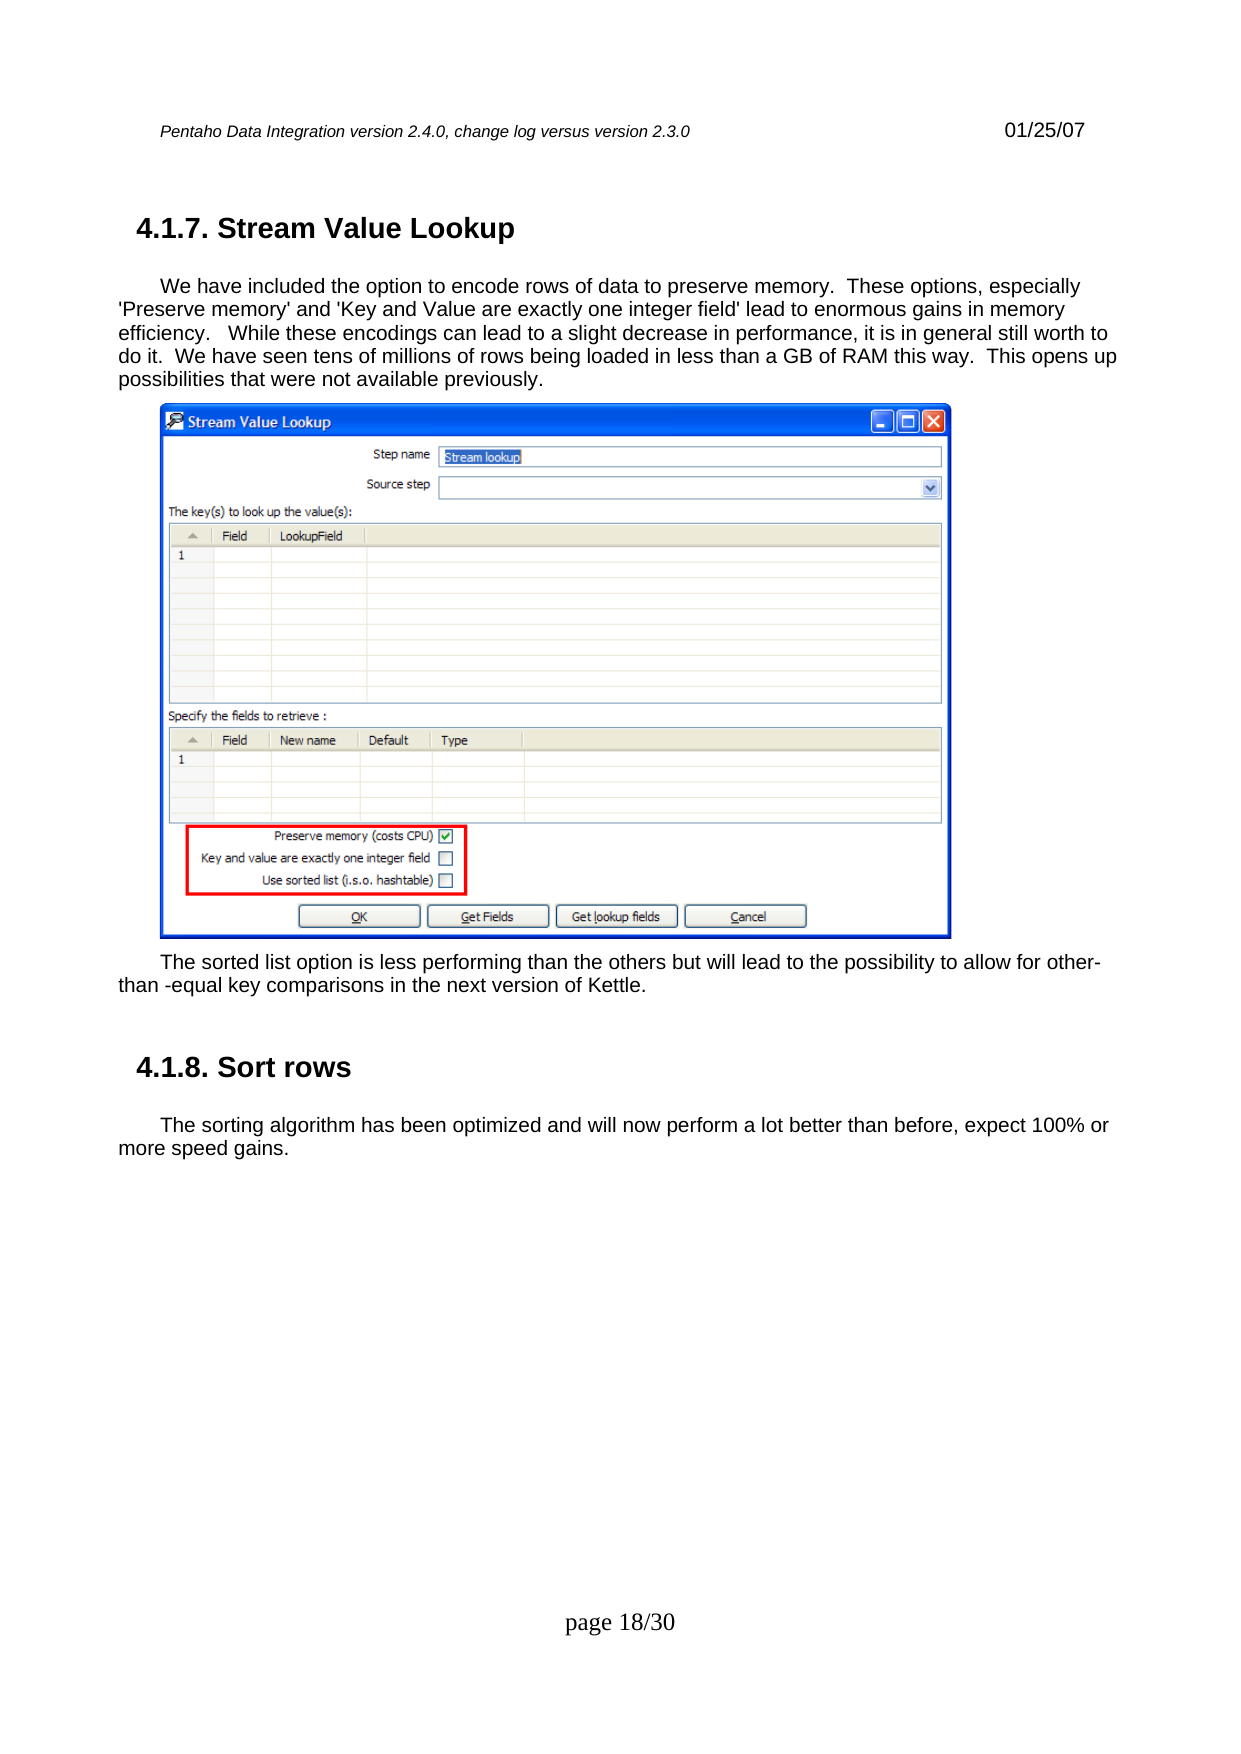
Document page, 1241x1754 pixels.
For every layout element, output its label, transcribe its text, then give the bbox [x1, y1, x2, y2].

subtitle Sort rows [136, 1051, 1122, 1084]
text The sorted list option is less performing than the others but will lead to the possibility to allow for other-than -equal key comparisons in the next version of Kettle. [118, 951, 1122, 997]
text We have included the option to encode rows of data to preserve memory. These options, especially 'Preserve memory' and 'Key and Value are exactly one integer field' lead to enormous gains in memory efficiency. While these encodings can lead to a slight decrease in performance, it is in general still worth to do it. We have seen tens of millions of rows being loaded in less than a GB of RAM this way. This opens up possibilities that were not available previously. [118, 274, 1122, 391]
text The sorting algorithm has been optimized and will now perform a lot better than before, expect 100% or more speed gains. [118, 1113, 1122, 1160]
picture [159, 403, 952, 939]
subtitle Stream Value Lookup [136, 212, 1122, 245]
